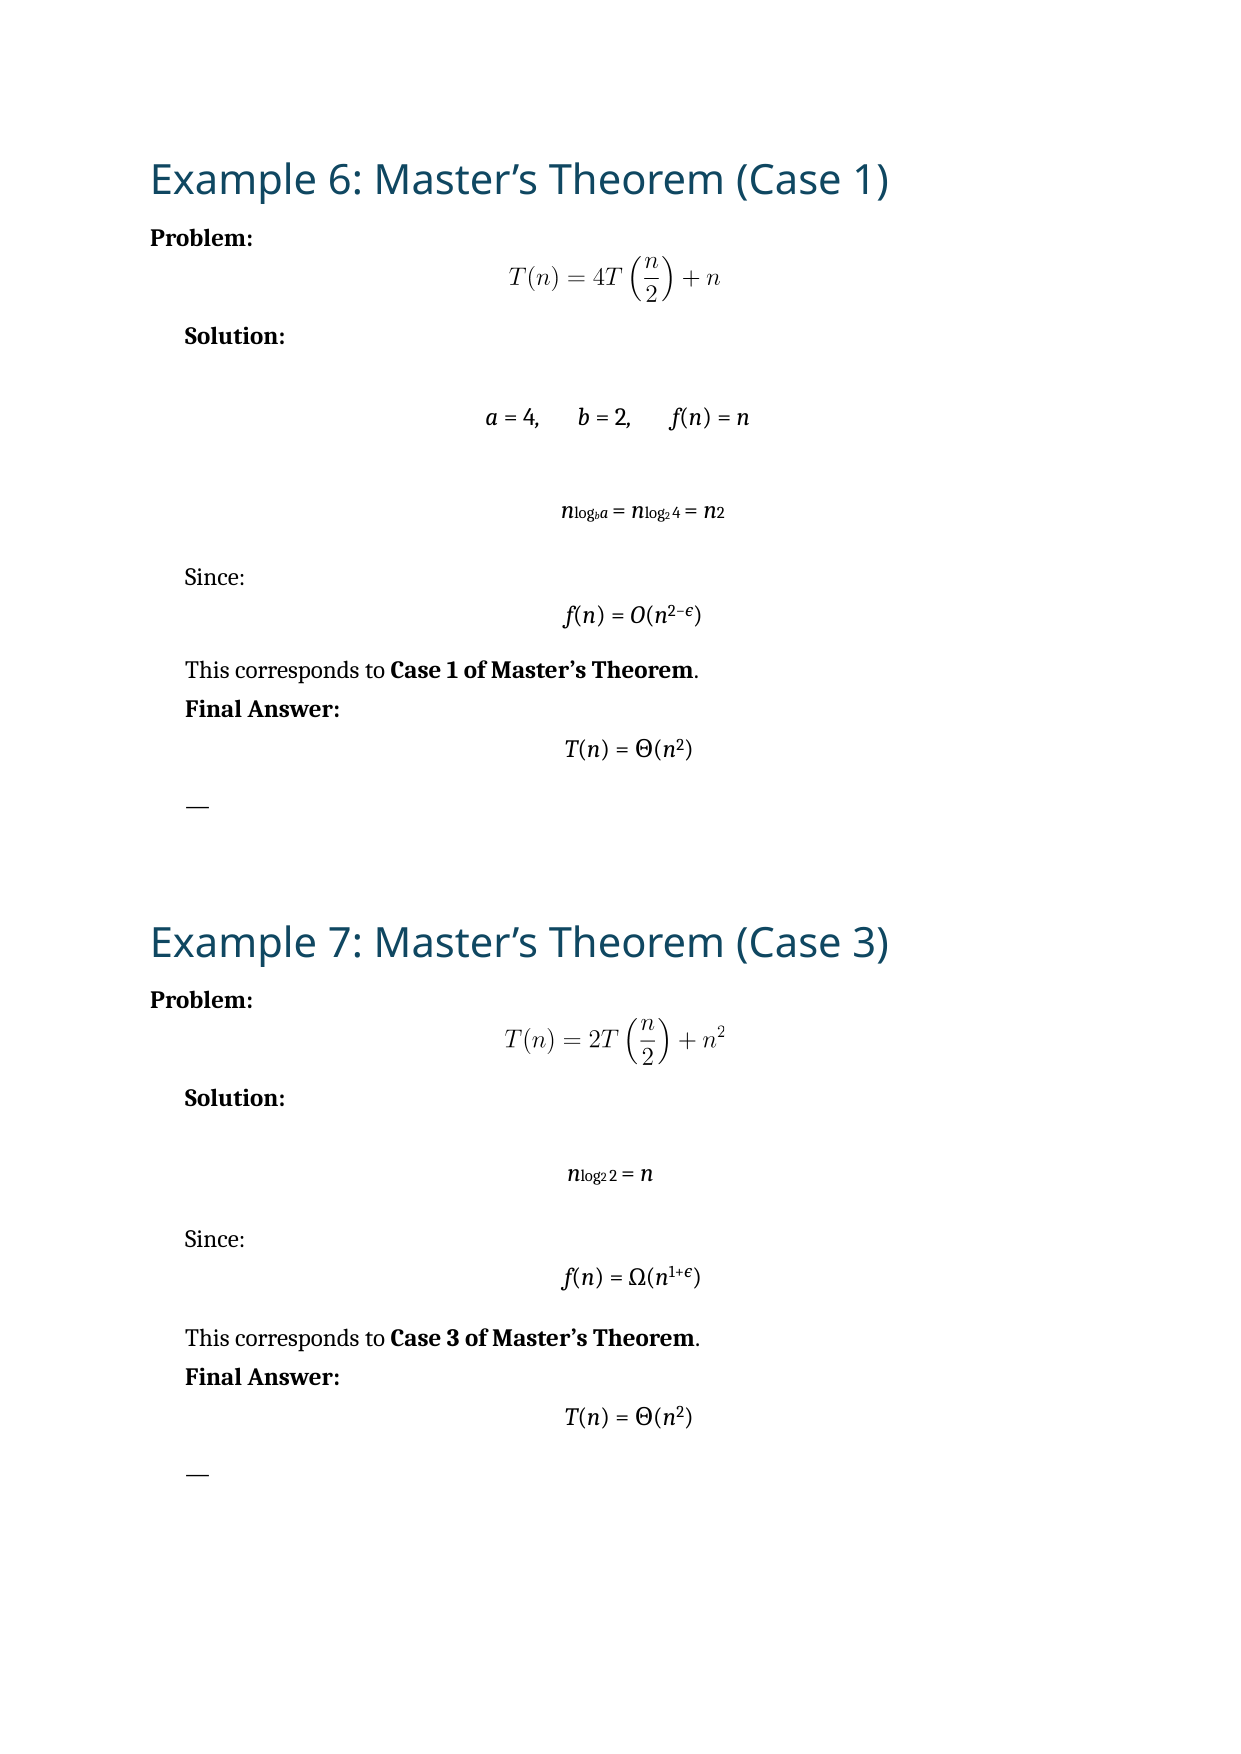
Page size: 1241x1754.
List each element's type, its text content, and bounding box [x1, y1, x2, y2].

text Solution: [185, 1084, 719, 1113]
text This corresponds to Case 3 of Master’s Theorem. [185, 1323, 1090, 1352]
text — [185, 792, 1090, 821]
text f(n) = Ω(n1+ϵ) [150, 1262, 702, 1291]
text nlogba = nlog2 4 = n2 [150, 496, 724, 524]
text Final Answer: [185, 1363, 719, 1392]
text Since: [185, 563, 1090, 592]
text Since: [185, 1225, 1090, 1253]
subtitle Example 6: Master’s Theorem (Case 1) [149, 150, 1090, 207]
text Problem: [150, 986, 719, 1015]
text nlog2 2 = n [567, 1158, 1090, 1187]
text f(n) = O(n2−ϵ) [150, 601, 702, 630]
text Final Answer: [185, 695, 719, 724]
text a = 4, b = 2, f(n) = n [150, 398, 1090, 432]
text — [185, 1459, 1090, 1488]
text Problem: [150, 223, 719, 252]
subtitle Example 7: Master’s Theorem (Case 3) [149, 913, 1090, 969]
text This corresponds to Case 1 of Master’s Theorem. [185, 656, 1090, 685]
text T(n) = Θ(n2) [150, 1402, 693, 1431]
text T(n) = Θ(n2) [150, 735, 693, 764]
text Solution: [185, 322, 719, 350]
